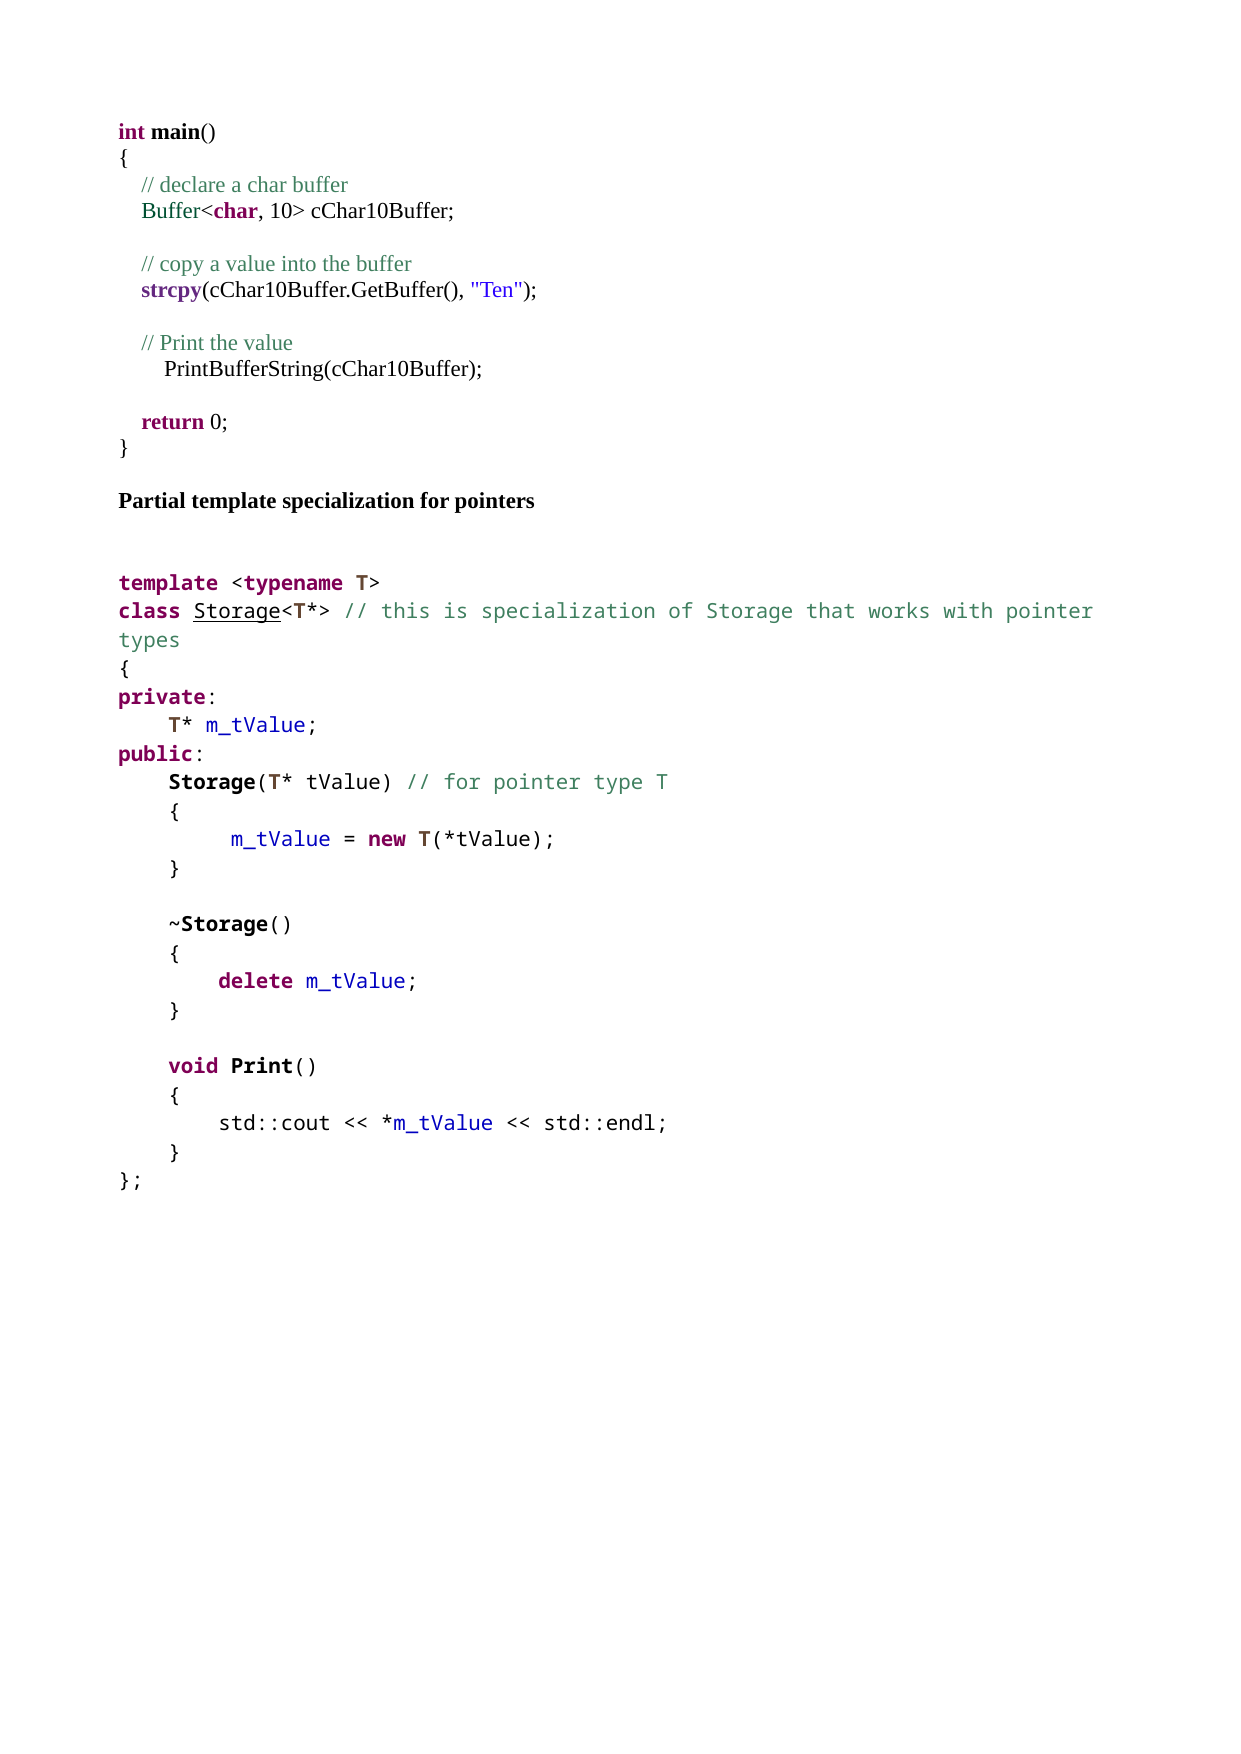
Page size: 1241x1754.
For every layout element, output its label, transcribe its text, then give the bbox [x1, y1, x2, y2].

text int main() [118, 118, 1122, 144]
text std::cout << *m_tValue << std::endl; [118, 1108, 1122, 1137]
text m_tValue = new T(*tValue); [118, 824, 1122, 853]
text { [118, 938, 1122, 966]
text } [118, 1137, 1122, 1165]
text { [118, 144, 1122, 171]
text return 0; [118, 408, 1122, 434]
text { [118, 653, 1122, 682]
text // copy a value into the buffer [118, 250, 1122, 276]
text class Storage<T*> // this is specialization of Storage that works with pointer types [118, 597, 1122, 653]
text { [118, 1080, 1122, 1108]
text PrintBufferString(cChar10Buffer); [118, 355, 1122, 382]
text delete m_tValue; [118, 966, 1122, 995]
text void Print() [118, 1052, 1122, 1080]
text } [118, 434, 1122, 461]
text Storage(T* tValue) // for pointer type T [118, 767, 1122, 796]
text ~Storage() [118, 909, 1122, 938]
text strcpy(cChar10Buffer.GetBuffer(), "Ten"); [118, 276, 1122, 303]
text } [118, 995, 1122, 1023]
text // Print the value [118, 329, 1122, 355]
text private: [118, 682, 1122, 710]
text template <typename T> [118, 568, 1122, 597]
text } [118, 853, 1122, 881]
text }; [118, 1165, 1122, 1194]
text T* m_tValue; [118, 710, 1122, 739]
text { [118, 796, 1122, 824]
text public: [118, 739, 1122, 767]
text Buffer<char, 10> cChar10Buffer; [118, 197, 1122, 223]
text // declare a char buffer [118, 171, 1122, 197]
text Partial template specialization for pointers [118, 487, 1122, 513]
